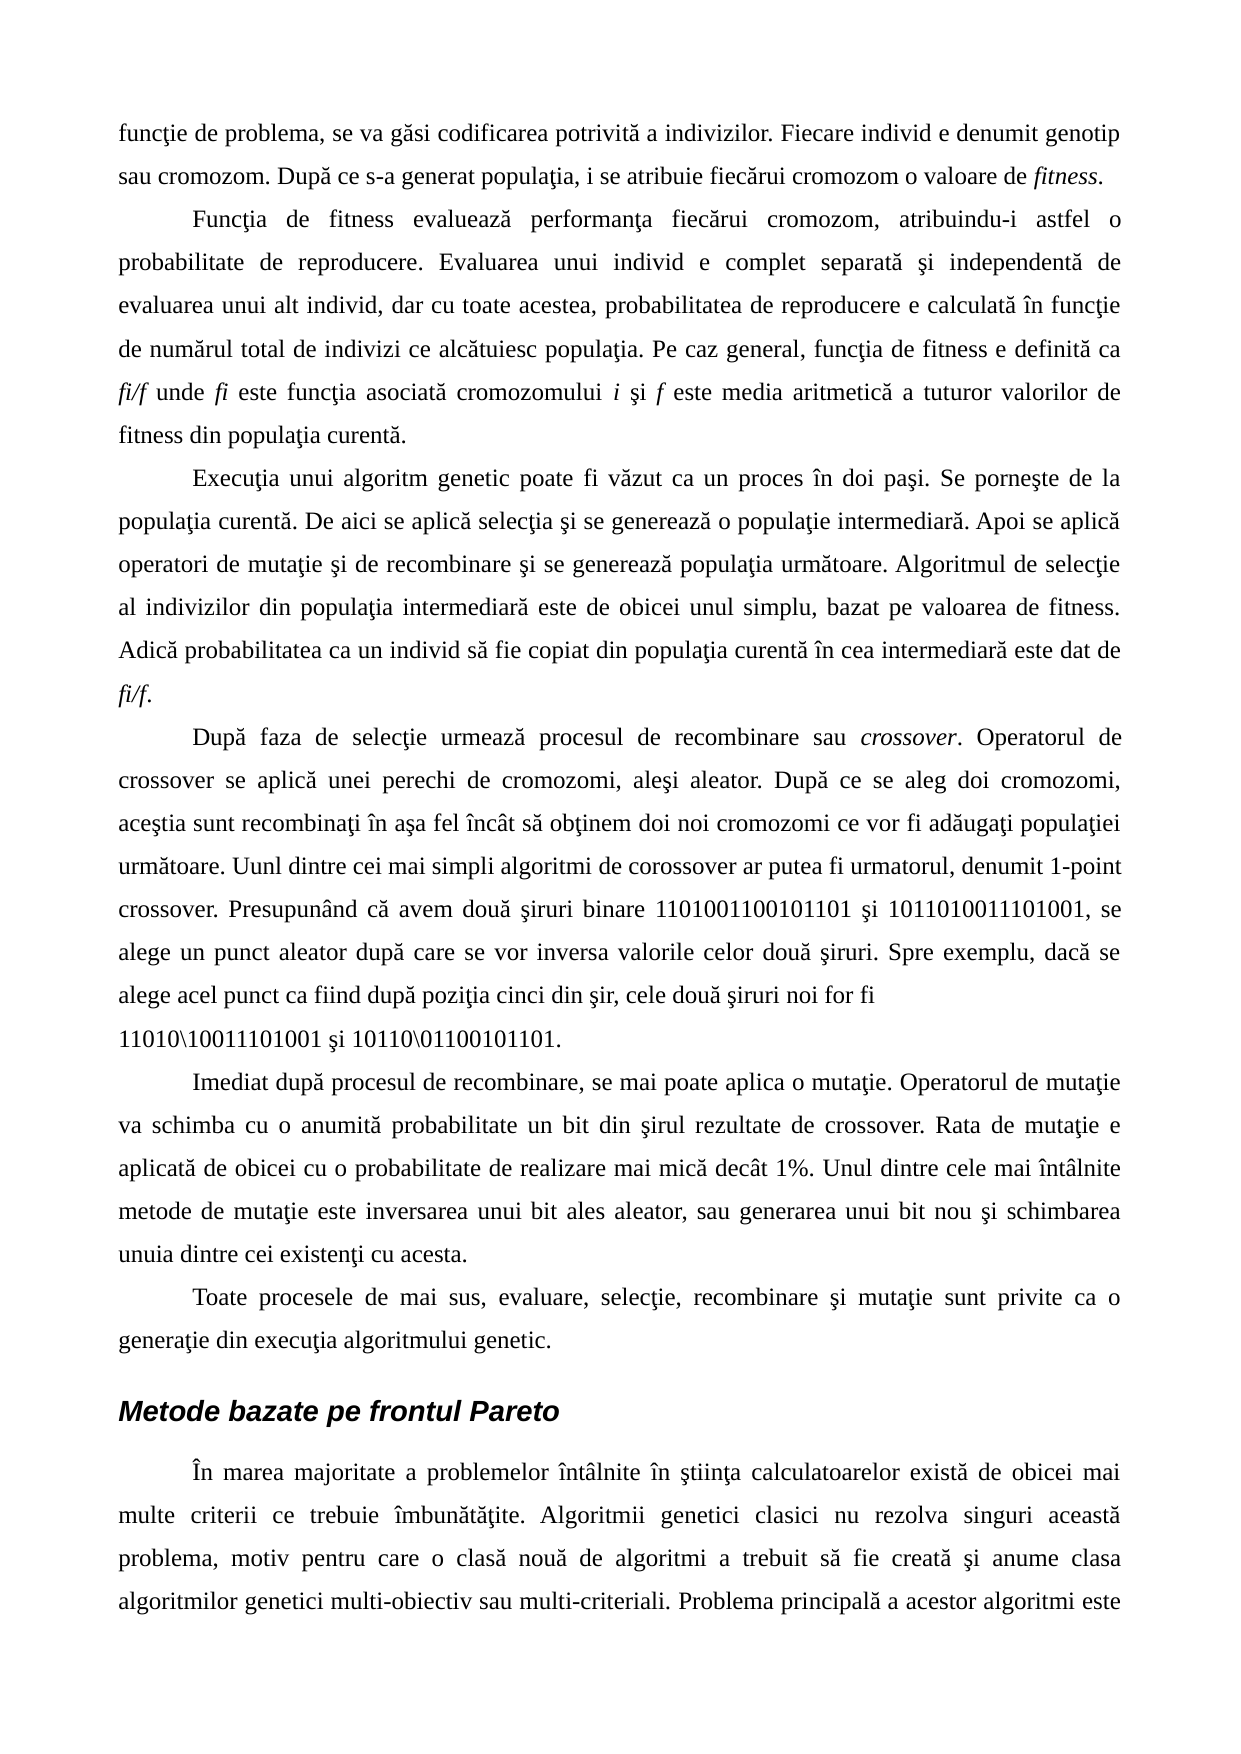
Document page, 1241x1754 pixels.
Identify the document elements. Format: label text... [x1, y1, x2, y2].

text Execuţia unui algoritm genetic poate fi văzut ca un proces în doi paşi. Se porneşte de la populaţia curentă. De aici se aplică selecţia şi se generează o populaţie intermediară. Apoi se aplică operatori de mutaţie şi de recombinare şi se generează populaţia următoare. Algoritmul de selecţie al indivizilor din populaţia intermediară este de obicei unul simplu, bazat pe valoarea de fitness. Adică probabilitatea ca un individ să fie copiat din populaţia curentă în cea intermediară este dat de fi/f. [118, 463, 1122, 707]
text 11010\10011101001 şi 10110\01100101101. [118, 1024, 1122, 1052]
text În marea majoritate a problemelor întâlnite în ştiinţa calculatoarelor există de obicei mai multe criterii ce trebuie îmbunătăţite. Algoritmii genetici clasici nu rezolva singuri această problema, motiv pentru care o clasă nouă de algoritmi a trebuit să fie creată şi anume clasa algoritmilor genetici multi-obiectiv sau multi-criteriali. Problema principală a acestor algoritmi este [118, 1457, 1122, 1615]
text Imediat după procesul de recombinare, se mai poate aplica o mutaţie. Operatorul de mutaţie va schimba cu o anumită probabilitate un bit din şirul rezultate de crossover. Rata de mutaţie e aplicată de obicei cu o probabilitate de realizare mai mică decât 1%. Unul dintre cele mai întâlnite metode de mutaţie este inversarea unui bit ales aleator, sau generarea unui bit nou şi schimbarea unuia dintre cei existenţi cu acesta. [118, 1067, 1122, 1268]
text Funcţia de fitness evaluează performanţa fiecărui cromozom, atribuindu-i astfel o probabilitate de reproducere. Evaluarea unui individ e complet separată şi independentă de evaluarea unui alt individ, dar cu toate acestea, probabilitatea de reproducere e calculată în funcţie de numărul total de indivizi ce alcătuiesc populaţia. Pe caz general, funcţia de fitness e definită ca fi/f unde fi este funcţia asociată cromozomului i şi f este media aritmetică a tuturor valorilor de fitness din populaţia curentă. [118, 204, 1122, 449]
text funcţie de problema, se va găsi codificarea potrivită a indivizilor. Fiecare individ e denumit genotip sau cromozom. După ce s-a generat populaţia, i se atribuie fiecărui cromozom o valoare de fitness. [118, 118, 1122, 190]
text Toate procesele de mai sus, evaluare, selecţie, recombinare şi mutaţie sunt privite ca o generaţie din execuţia algoritmului genetic. [118, 1282, 1122, 1354]
text După faza de selecţie urmează procesul de recombinare sau crossover. Operatorul de crossover se aplică unei perechi de cromozomi, aleşi aleator. După ce se aleg doi cromozomi, aceştia sunt recombinaţi în aşa fel încât să obţinem doi noi cromozomi ce vor fi adăugaţi populaţiei următoare. Uunl dintre cei mai simpli algoritmi de corossover ar putea fi urmatorul, denumit 1-point crossover. Presupunând că avem două şiruri binare 1101001100101101 şi 1011010011101001, se alege un punct aleator după care se vor inversa valorile celor două şiruri. Spre exemplu, dacă se alege acel punct ca fiind după poziţia cinci din şir, cele două şiruri noi for fi [118, 722, 1122, 1009]
subtitle Metode bazate pe frontul Pareto [118, 1394, 1122, 1427]
